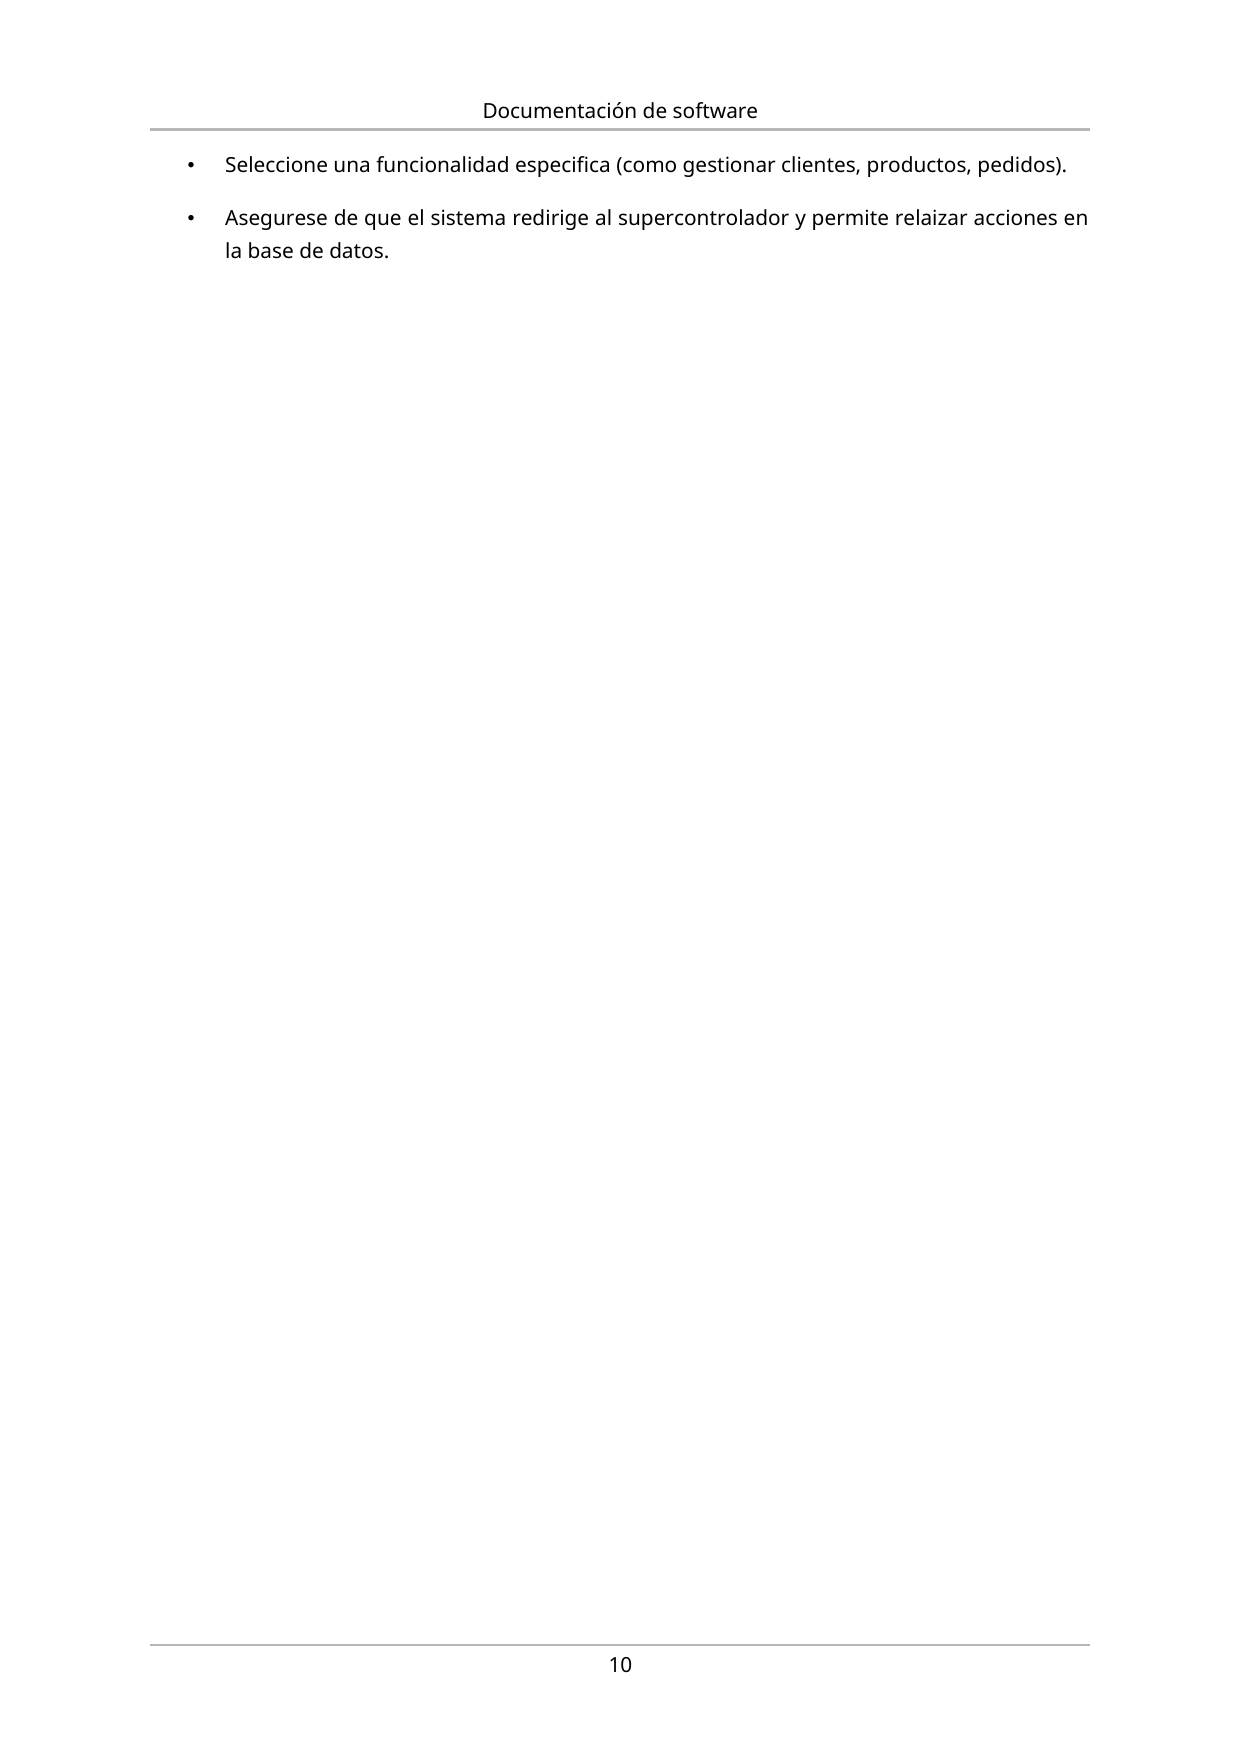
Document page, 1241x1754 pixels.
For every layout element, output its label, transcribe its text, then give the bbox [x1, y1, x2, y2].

list Seleccione una funcionalidad especifica (como gestionar clientes, productos, pedidos). [187, 150, 1090, 178]
list Asegurese de que el sistema redirige al supercontrolador y permite relaizar acciones en la base de datos. [187, 203, 1090, 264]
